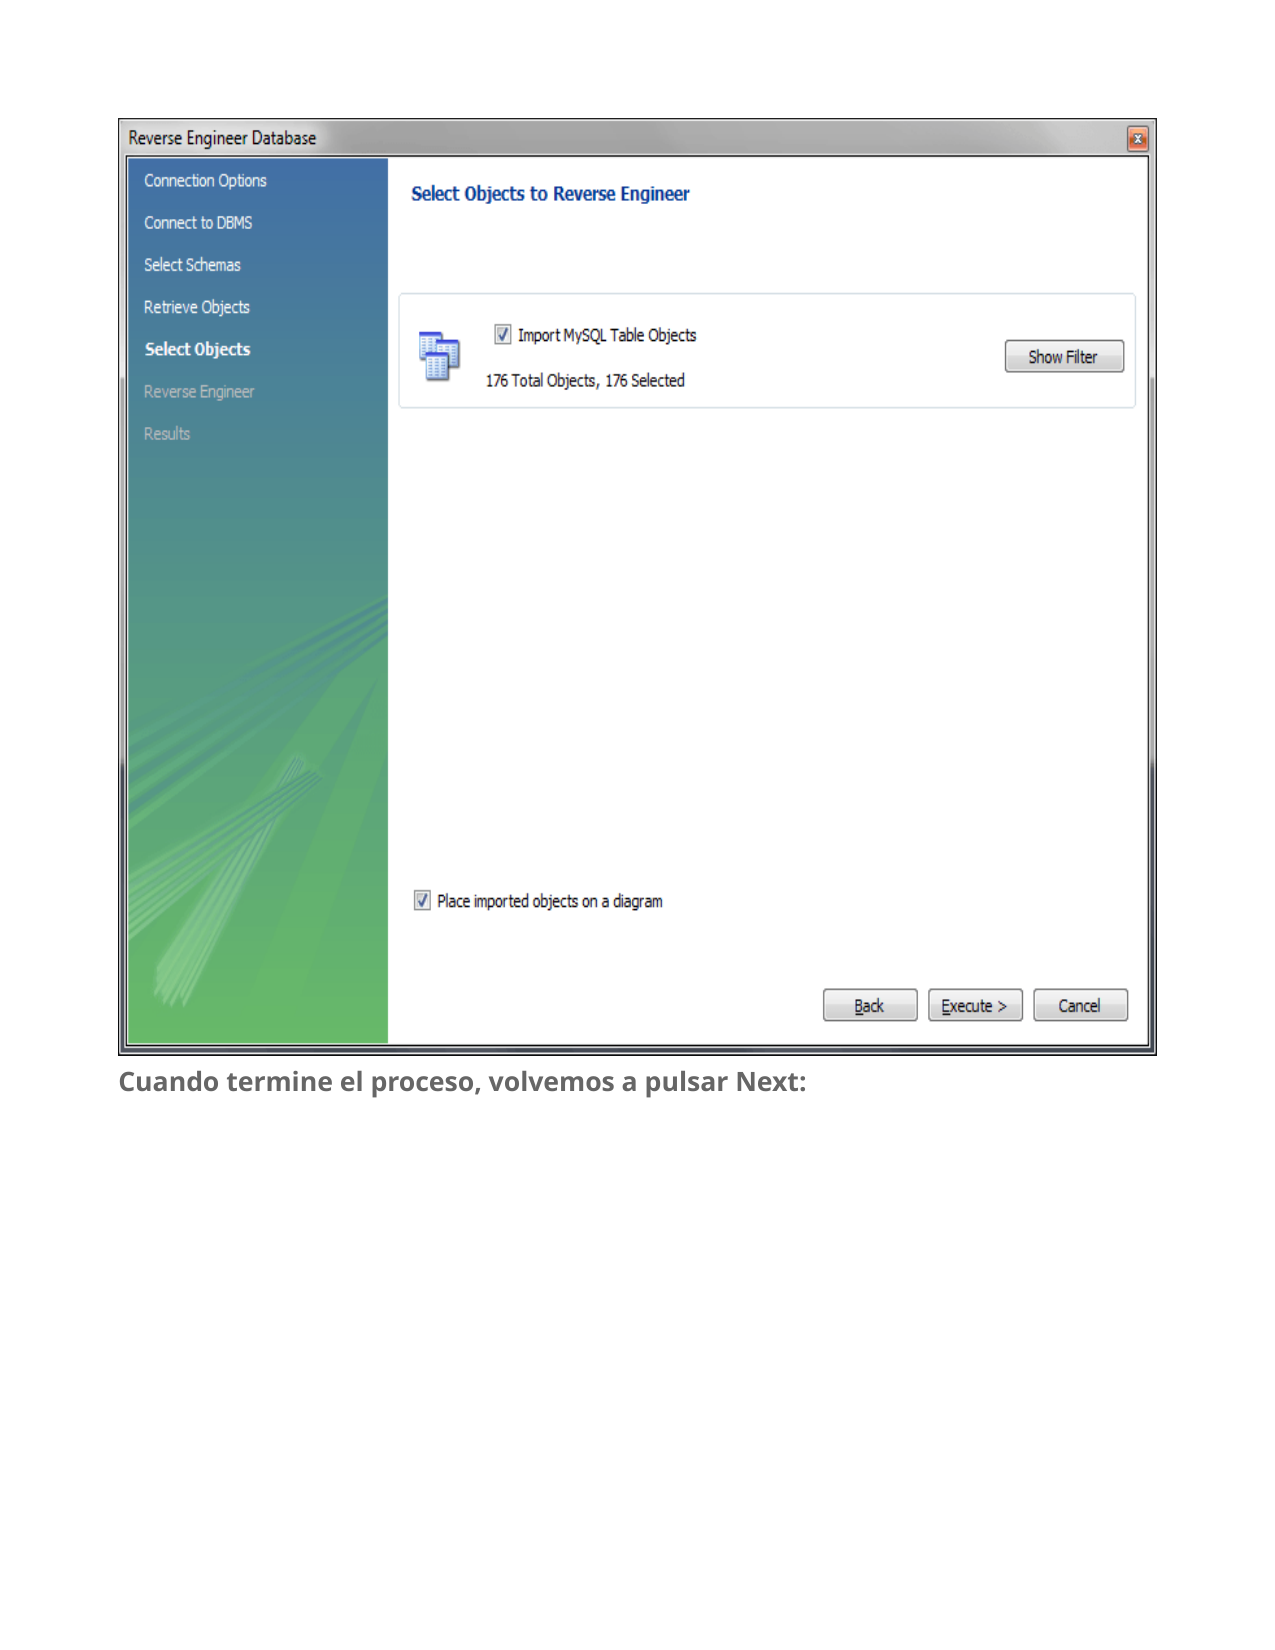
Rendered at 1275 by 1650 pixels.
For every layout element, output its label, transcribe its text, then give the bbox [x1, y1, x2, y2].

text Cuando termine el proceso, volvemos a pulsar Next: [118, 1056, 1157, 1099]
picture [118, 118, 1157, 1056]
